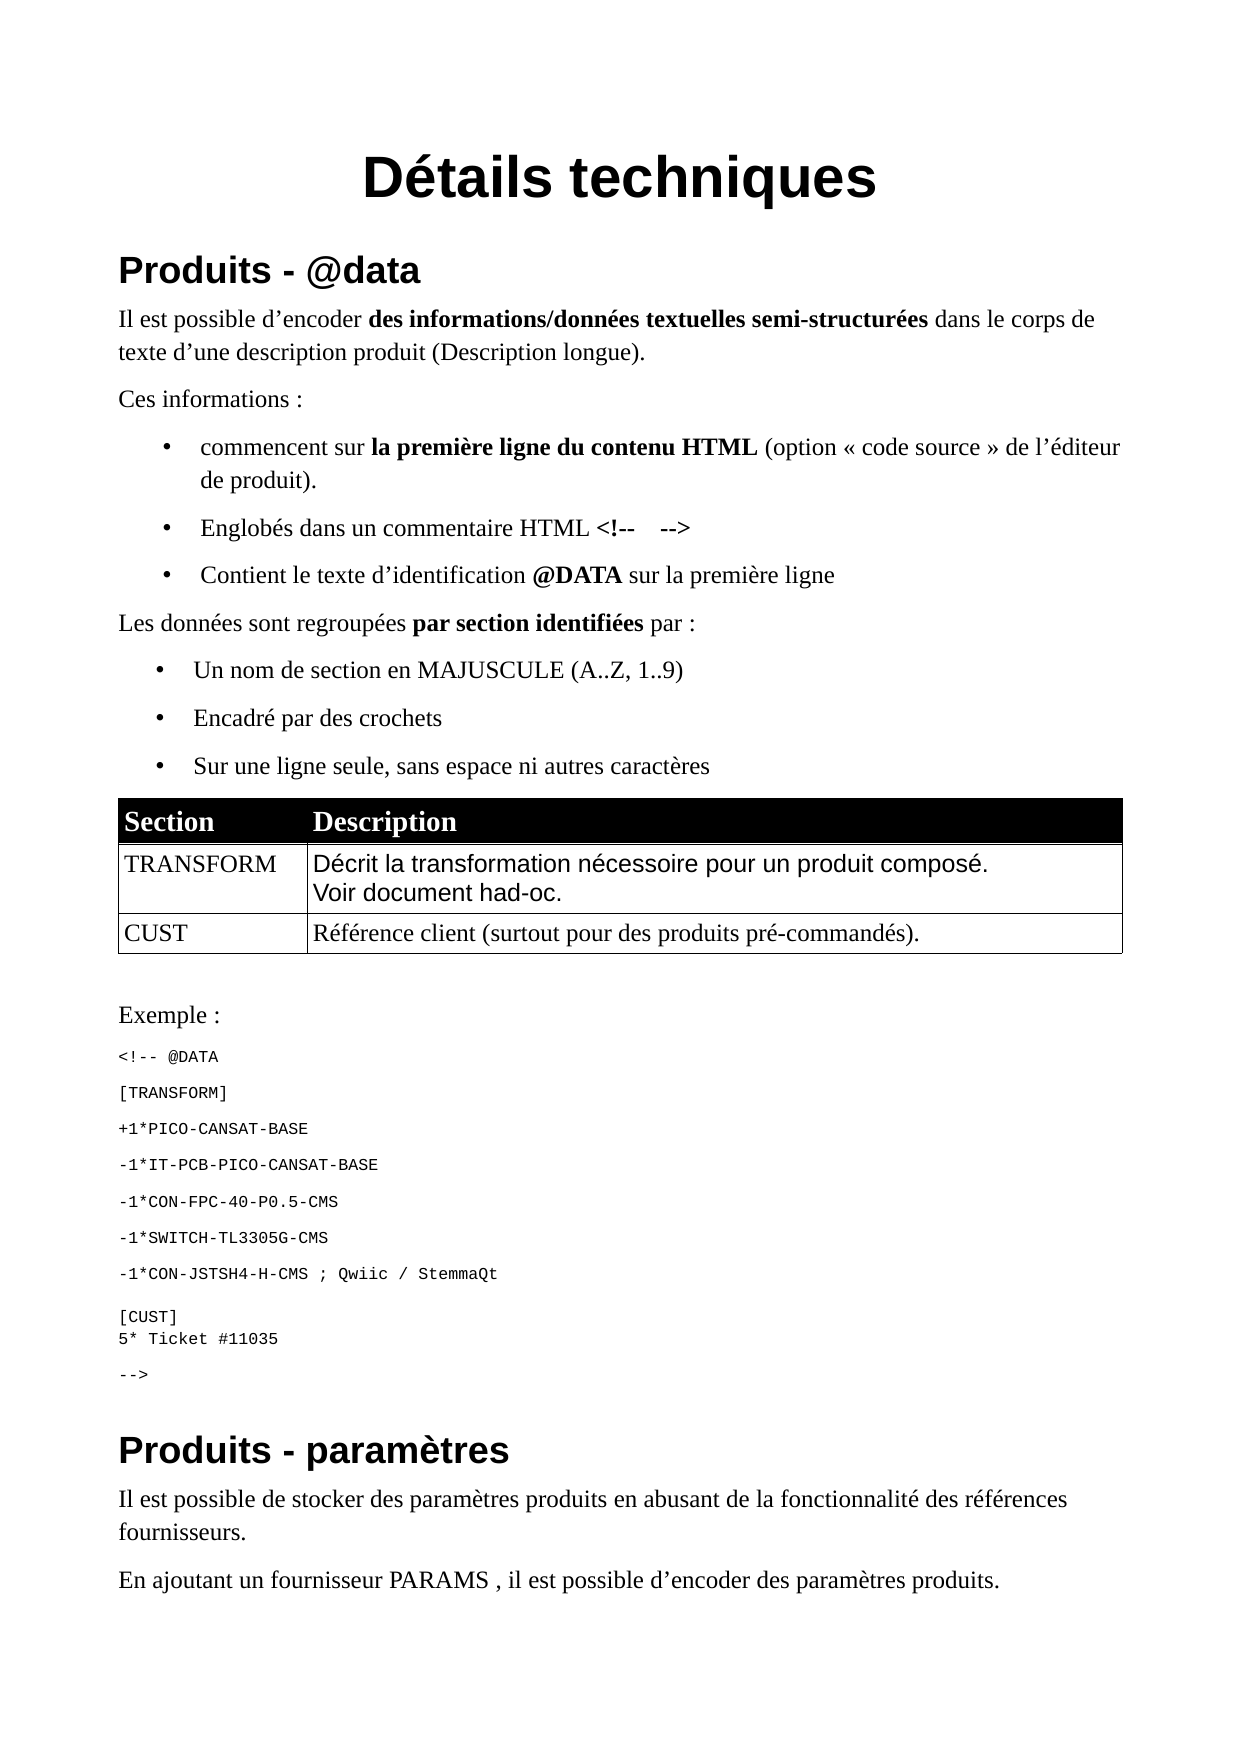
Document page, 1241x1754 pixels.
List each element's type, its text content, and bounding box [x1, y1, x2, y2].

text -1*CON-FPC-40-P0.5-CMS [118, 1193, 1122, 1212]
text Il est possible de stocker des paramètres produits en abusant de la fonctionnalité des références fournisseurs. [118, 1484, 1122, 1546]
text -1*IT-PCB-PICO-CANSAT-BASE [118, 1157, 1122, 1176]
text -1*SWITCH-TL3305G-CMS [118, 1229, 1122, 1248]
subtitle Produits - @data [118, 248, 1122, 291]
text En ajoutant un fournisseur PARAMS , il est possible d’encoder des paramètres produits. [118, 1565, 1122, 1594]
text -1*CON-JSTSH4-H-CMS ; Qwiic / StemmaQt [CUST] 5* Ticket #11035 [118, 1266, 1122, 1349]
subtitle Produits - paramètres [118, 1428, 1122, 1472]
text Exemple : [118, 1001, 1122, 1029]
list Encadré par des crochets [156, 703, 1122, 732]
text Il est possible d’encoder des informations/données textuelles semi-structurées dans le corps de texte d’une description produit (Description longue). [118, 304, 1122, 366]
table_cell Référence client (surtout pour des produits pré-commandés). [308, 914, 1122, 953]
list Un nom de section en MAJUSCULE (A..Z, 1..9) [156, 656, 1122, 684]
text <!-- @DATA [118, 1048, 1122, 1067]
table_cell CUST [119, 914, 307, 953]
text Les données sont regroupées par section identifiées par : [118, 608, 1122, 637]
list Contient le texte d’identification @DATA sur la première ligne [163, 560, 1122, 589]
text Ces informations : [118, 384, 1122, 413]
table_cell Décrit la transformation nécessoire pour un produit composé. Voir document had-oc. [308, 845, 1122, 912]
title Détails techniques [118, 143, 1122, 210]
list Englobés dans un commentaire HTML <!-- --> [163, 513, 1122, 541]
text [TRANSFORM] [118, 1084, 1122, 1103]
table_header Description [308, 799, 1122, 843]
list commencent sur la première ligne du contenu HTML (option « code source » de l’éditeur de produit). [163, 432, 1122, 494]
table_cell TRANSFORM [119, 845, 307, 912]
text +1*PICO-CANSAT-BASE [118, 1121, 1122, 1139]
text --> [118, 1367, 1122, 1386]
list Sur une ligne seule, sans espace ni autres caractères [156, 751, 1122, 779]
table_header Section [119, 799, 307, 843]
